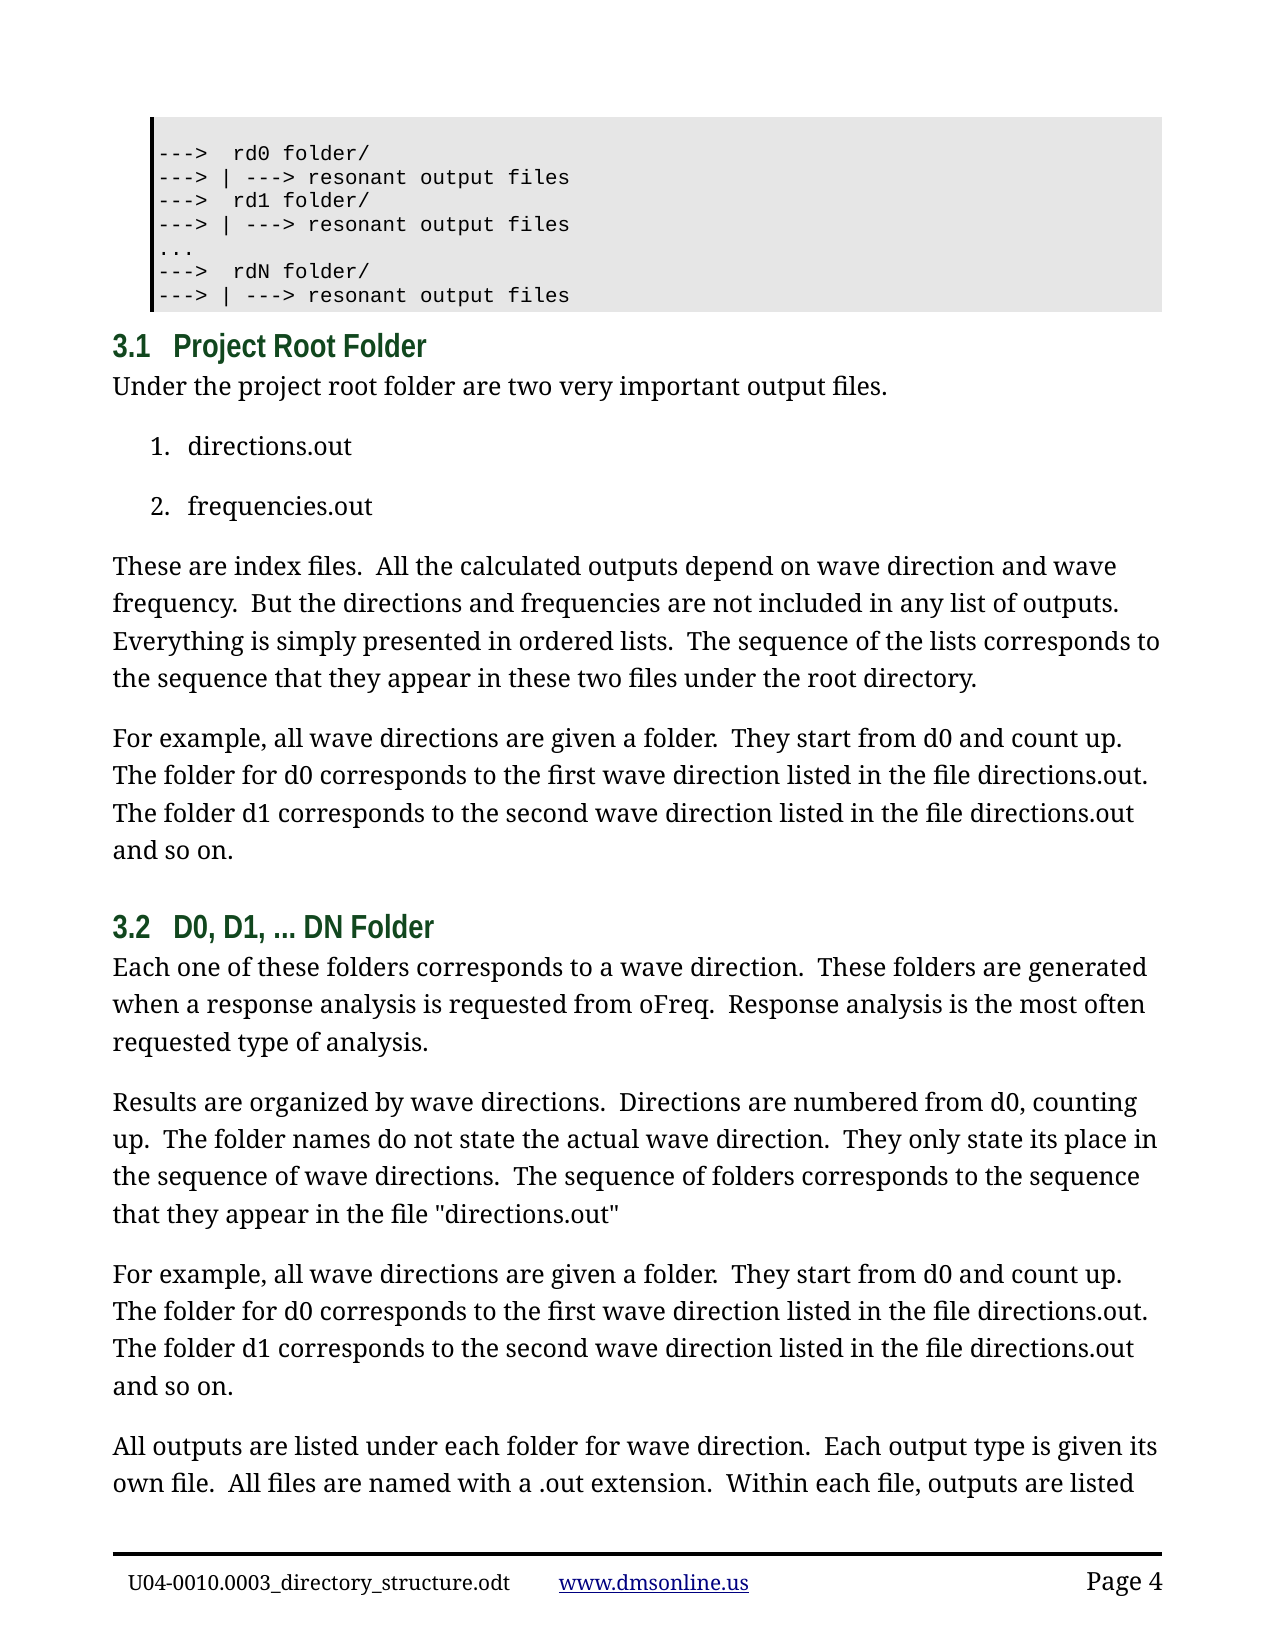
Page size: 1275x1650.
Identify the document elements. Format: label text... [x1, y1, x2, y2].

list frequencies.out [150, 488, 1162, 523]
subtitle Project Root Folder [112, 327, 1162, 365]
text These are index files. All the calculated outputs depend on wave direction and wave frequency. But the directions and frequencies are not included in any list of outputs. Everything is simply presented in ordered lists. The sequence of the lists corresponds to the sequence that they appear in these two files under the root directory. [112, 548, 1162, 695]
text Each one of these folders corresponds to a wave direction. These folders are generated when a response analysis is requested from oFreq. Response analysis is the most often requested type of analysis. [112, 949, 1162, 1058]
text ---> rdN folder/ [154, 261, 1162, 285]
list directions.out [150, 429, 1162, 463]
text All outputs are listed under each folder for wave direction. Each output type is given its own file. All files are named with a .out extension. Within each file, outputs are listed [112, 1428, 1162, 1500]
text For example, all wave directions are given a folder. They start from d0 and count up. The folder for d0 corresponds to the first wave direction listed in the file directions.out. The folder d1 corresponds to the second wave direction listed in the file directions.out and so on. [112, 1256, 1162, 1403]
text For example, all wave directions are given a folder. They start from d0 and count up. The folder for d0 corresponds to the first wave direction listed in the file directions.out. The folder d1 corresponds to the second wave direction listed in the file directions.out and so on. [112, 721, 1162, 867]
text ... [154, 238, 1162, 261]
text ---> rd1 folder/ [154, 191, 1162, 214]
text Under the project root folder are two very important output files. [112, 369, 1162, 403]
subtitle d0, d1, ... dN Folder [112, 908, 1162, 946]
text ---> | ---> resonant output files [154, 167, 1162, 191]
text Results are organized by wave directions. Directions are numbered from d0, counting up. The folder names do not state the actual wave direction. They only state its place in the sequence of wave directions. The sequence of folders corresponds to the sequence that they appear in the file "directions.out" [112, 1084, 1162, 1231]
text ---> | ---> resonant output files [154, 214, 1162, 238]
text ---> rd0 folder/ [154, 143, 1162, 167]
text ---> | ---> resonant output files [154, 285, 1162, 312]
